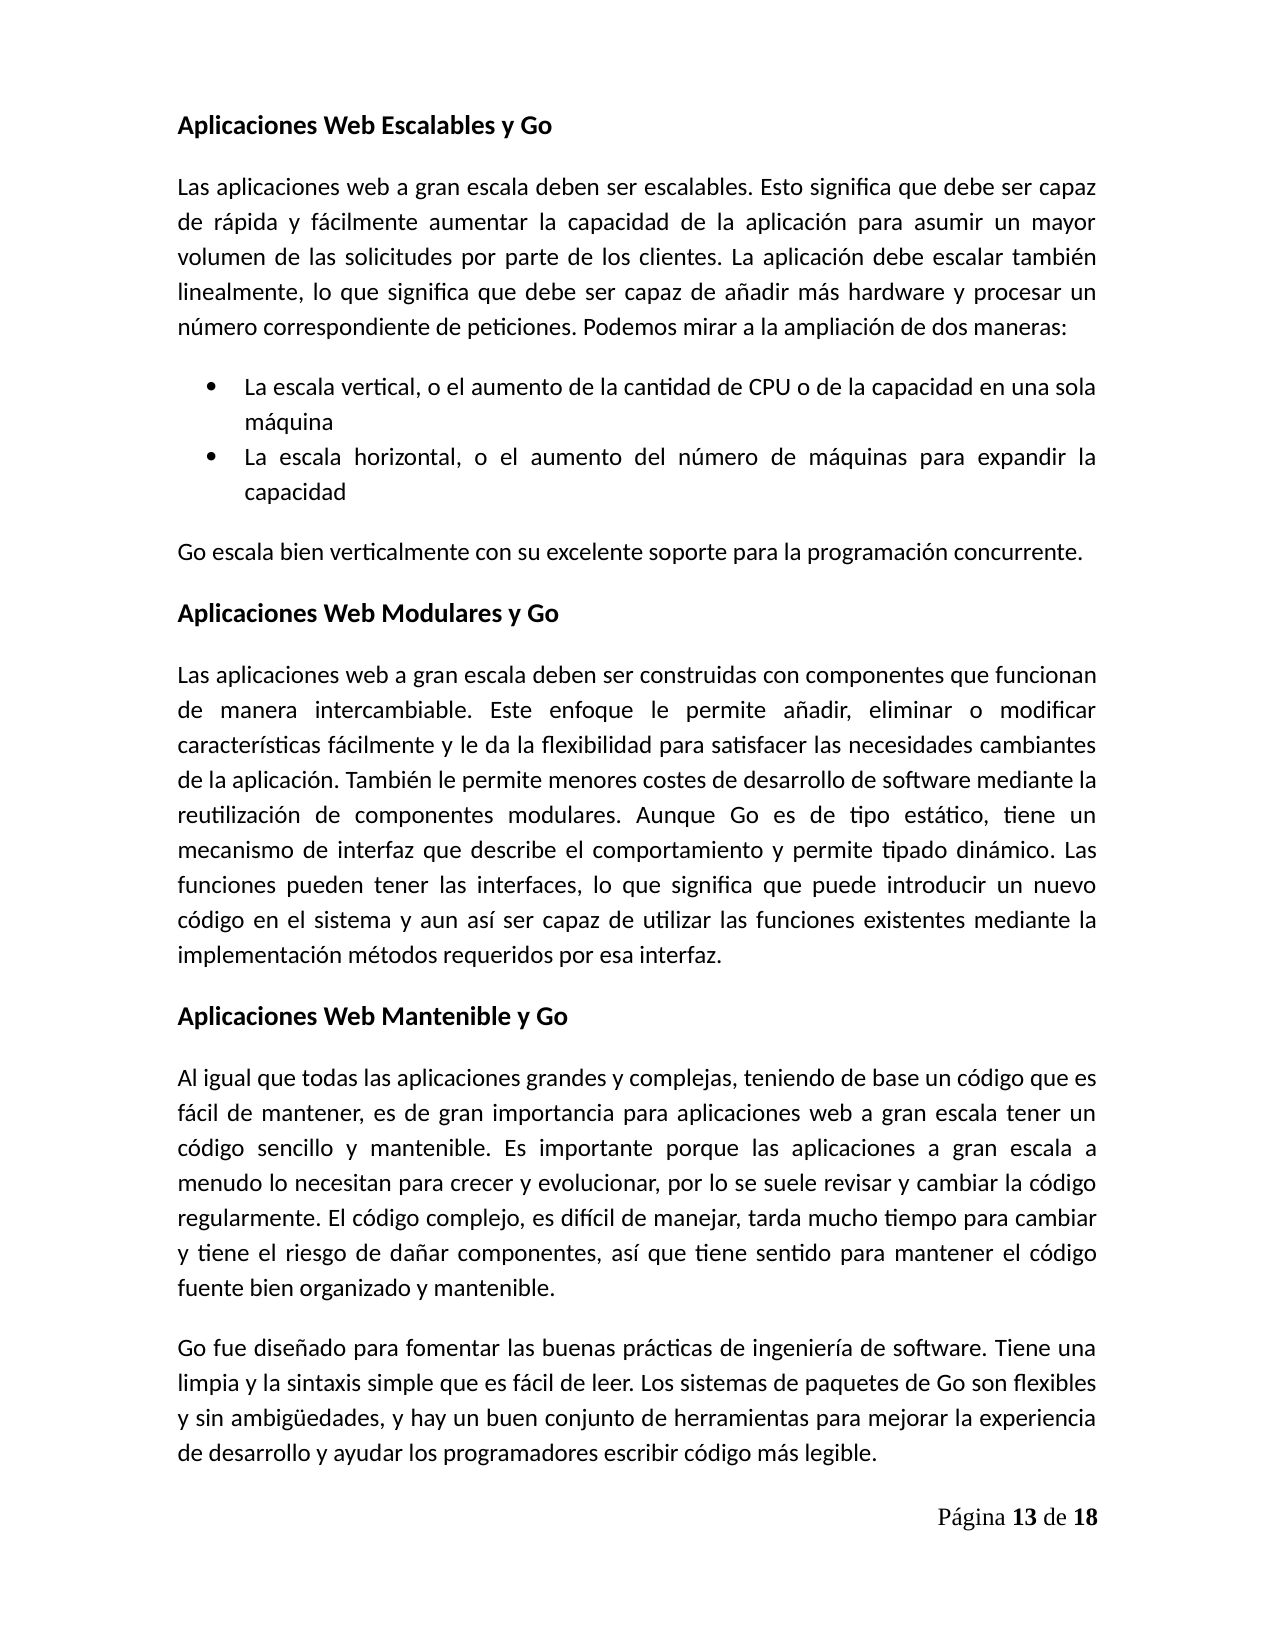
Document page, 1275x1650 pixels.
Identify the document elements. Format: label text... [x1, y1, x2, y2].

list La escala vertical, o el aumento de la cantidad de CPU o de la capacidad en una sola máquina [207, 371, 1098, 436]
text Aplicaciones Web Mantenible y Go [177, 999, 1098, 1032]
text Go escala bien verticalmente con su excelente soporte para la programación concurrente. [177, 536, 1098, 566]
text Al igual que todas las aplicaciones grandes y complejas, teniendo de base un código que es fácil de mantener, es de gran importancia para aplicaciones web a gran escala tener un código sencillo y mantenible. Es importante porque las aplicaciones a gran escala a menudo lo necesitan para crecer y evolucionar, por lo se suele revisar y cambiar la código regularmente. El código complejo, es difícil de manejar, tarda mucho tiempo para cambiar y tiene el riesgo de dañar componentes, así que tiene sentido para mantener el código fuente bien organizado y mantenible. [177, 1062, 1098, 1302]
text Aplicaciones Web Escalables y Go [177, 108, 1098, 141]
text Las aplicaciones web a gran escala deben ser escalables. Esto significa que debe ser capaz de rápida y fácilmente aumentar la capacidad de la aplicación para asumir un mayor volumen de las solicitudes por parte de los clientes. La aplicación debe escalar también linealmente, lo que significa que debe ser capaz de añadir más hardware y procesar un número correspondiente de peticiones. Podemos mirar a la ampliación de dos maneras: [177, 171, 1098, 341]
list La escala horizontal, o el aumento del número de máquinas para expandir la capacidad [207, 441, 1098, 506]
text Aplicaciones Web Modulares y Go [177, 596, 1098, 629]
text Go fue diseñado para fomentar las buenas prácticas de ingeniería de software. Tiene una limpia y la sintaxis simple que es fácil de leer. Los sistemas de paquetes de Go son flexibles y sin ambigüedades, y hay un buen conjunto de herramientas para mejorar la experiencia de desarrollo y ayudar los programadores escribir código más legible. [177, 1332, 1098, 1467]
text Las aplicaciones web a gran escala deben ser construidas con componentes que funcionan de manera intercambiable. Este enfoque le permite añadir, eliminar o modificar características fácilmente y le da la flexibilidad para satisfacer las necesidades cambiantes de la aplicación. También le permite menores costes de desarrollo de software mediante la reutilización de componentes modulares. Aunque Go es de tipo estático, tiene un mecanismo de interfaz que describe el comportamiento y permite tipado dinámico. Las funciones pueden tener las interfaces, lo que significa que puede introducir un nuevo código en el sistema y aun así ser capaz de utilizar las funciones existentes mediante la implementación métodos requeridos por esa interfaz. [177, 659, 1098, 969]
